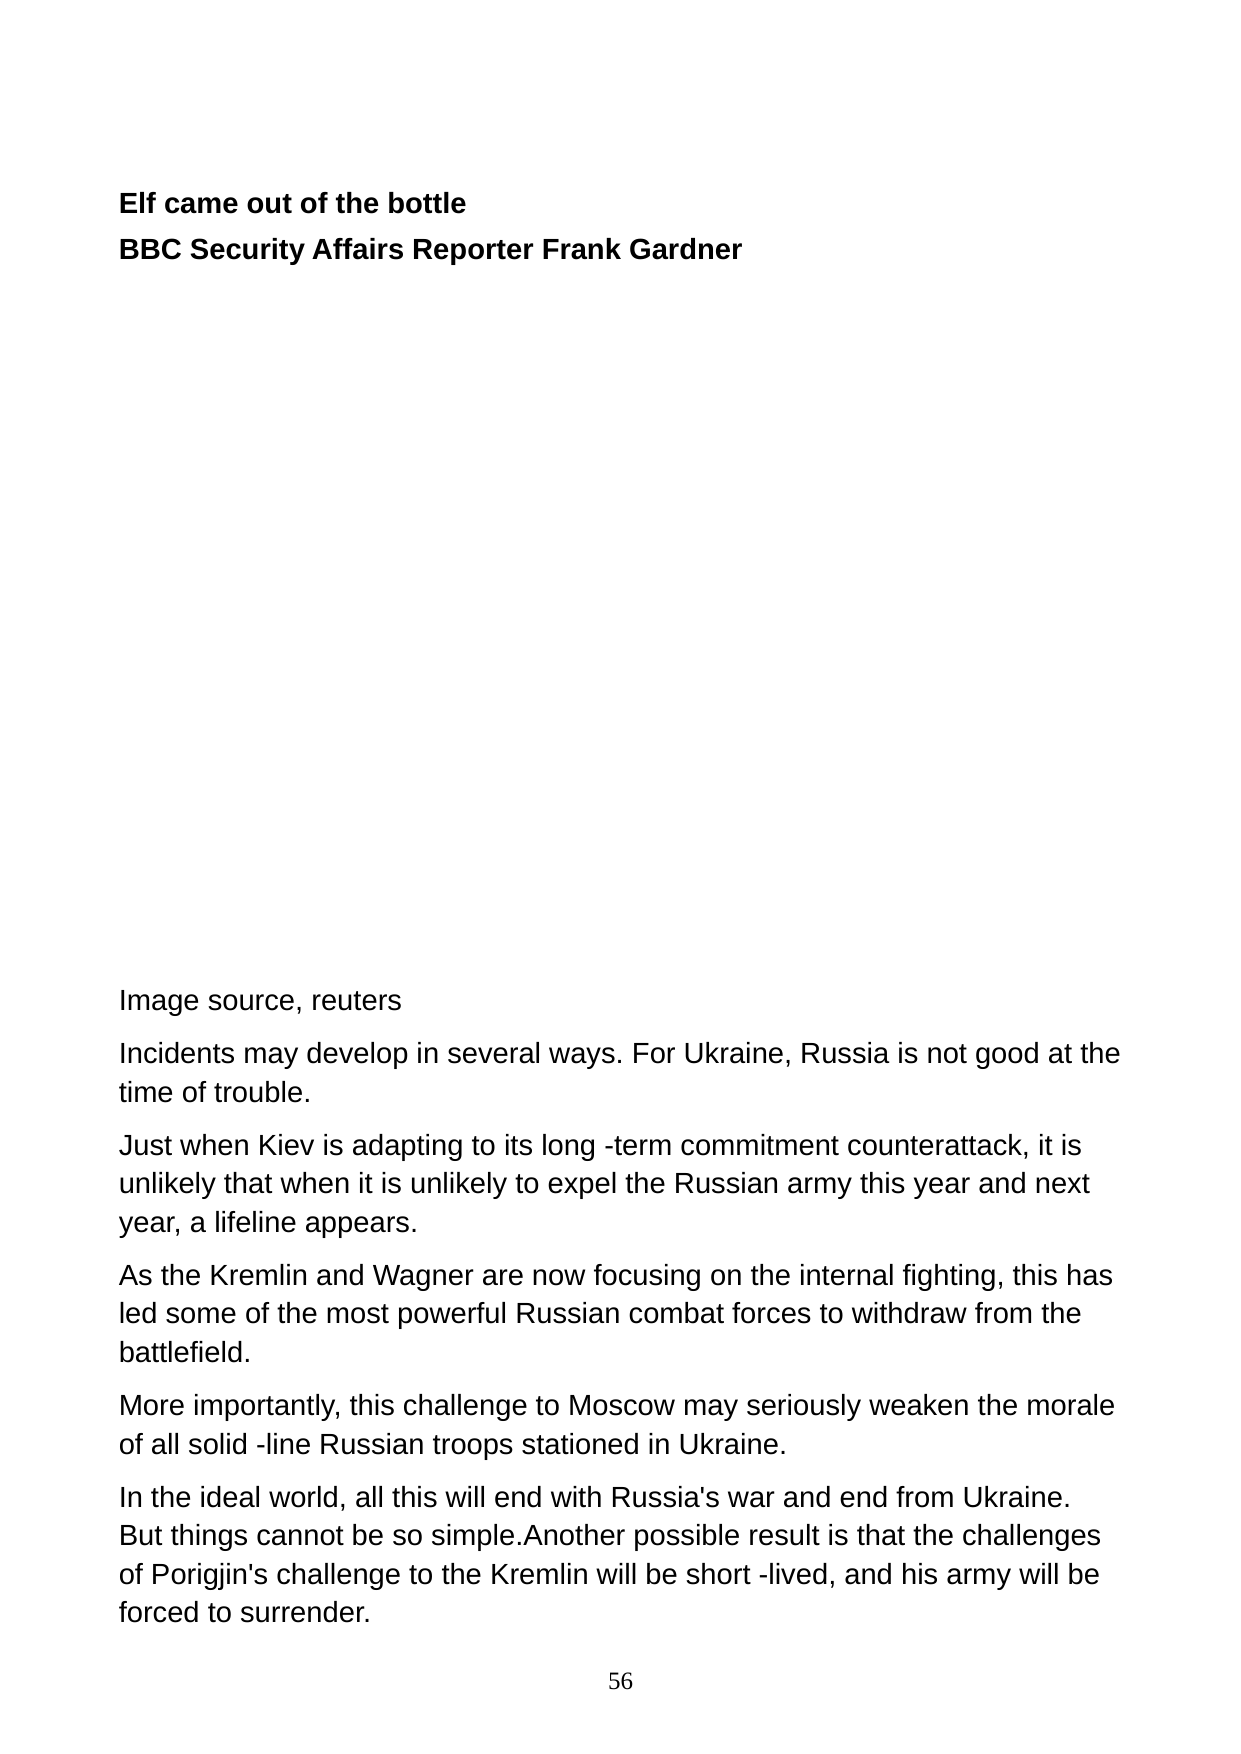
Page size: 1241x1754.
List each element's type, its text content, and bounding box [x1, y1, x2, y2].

text Incidents may develop in several ways. For Ukraine, Russia is not good at the time of trouble. [118, 1036, 1122, 1108]
text Image source, reuters [118, 285, 1122, 1016]
text As the Kremlin and Wagner are now focusing on the internal fighting, this has led some of the most powerful Russian combat forces to withdraw from the battlefield. [118, 1258, 1122, 1368]
text In the ideal world, all this will end with Russia's war and end from Ukraine. But things cannot be so simple.Another possible result is that the challenges of Porigjin's challenge to the Kremlin will be short -lived, and his army will be forced to surrender. [118, 1480, 1122, 1629]
subtitle Elf came out of the bottle [118, 186, 1122, 220]
text Just when Kiev is adapting to its long -term commitment counterattack, it is unlikely that when it is unlikely to expel the Russian army this year and next year, a lifeline appears. [118, 1128, 1122, 1238]
text More importantly, this challenge to Moscow may seriously weaken the morale of all solid -line Russian troops stationed in Ukraine. [118, 1388, 1122, 1460]
text BBC Security Affairs Reporter Frank Gardner [118, 232, 1122, 266]
